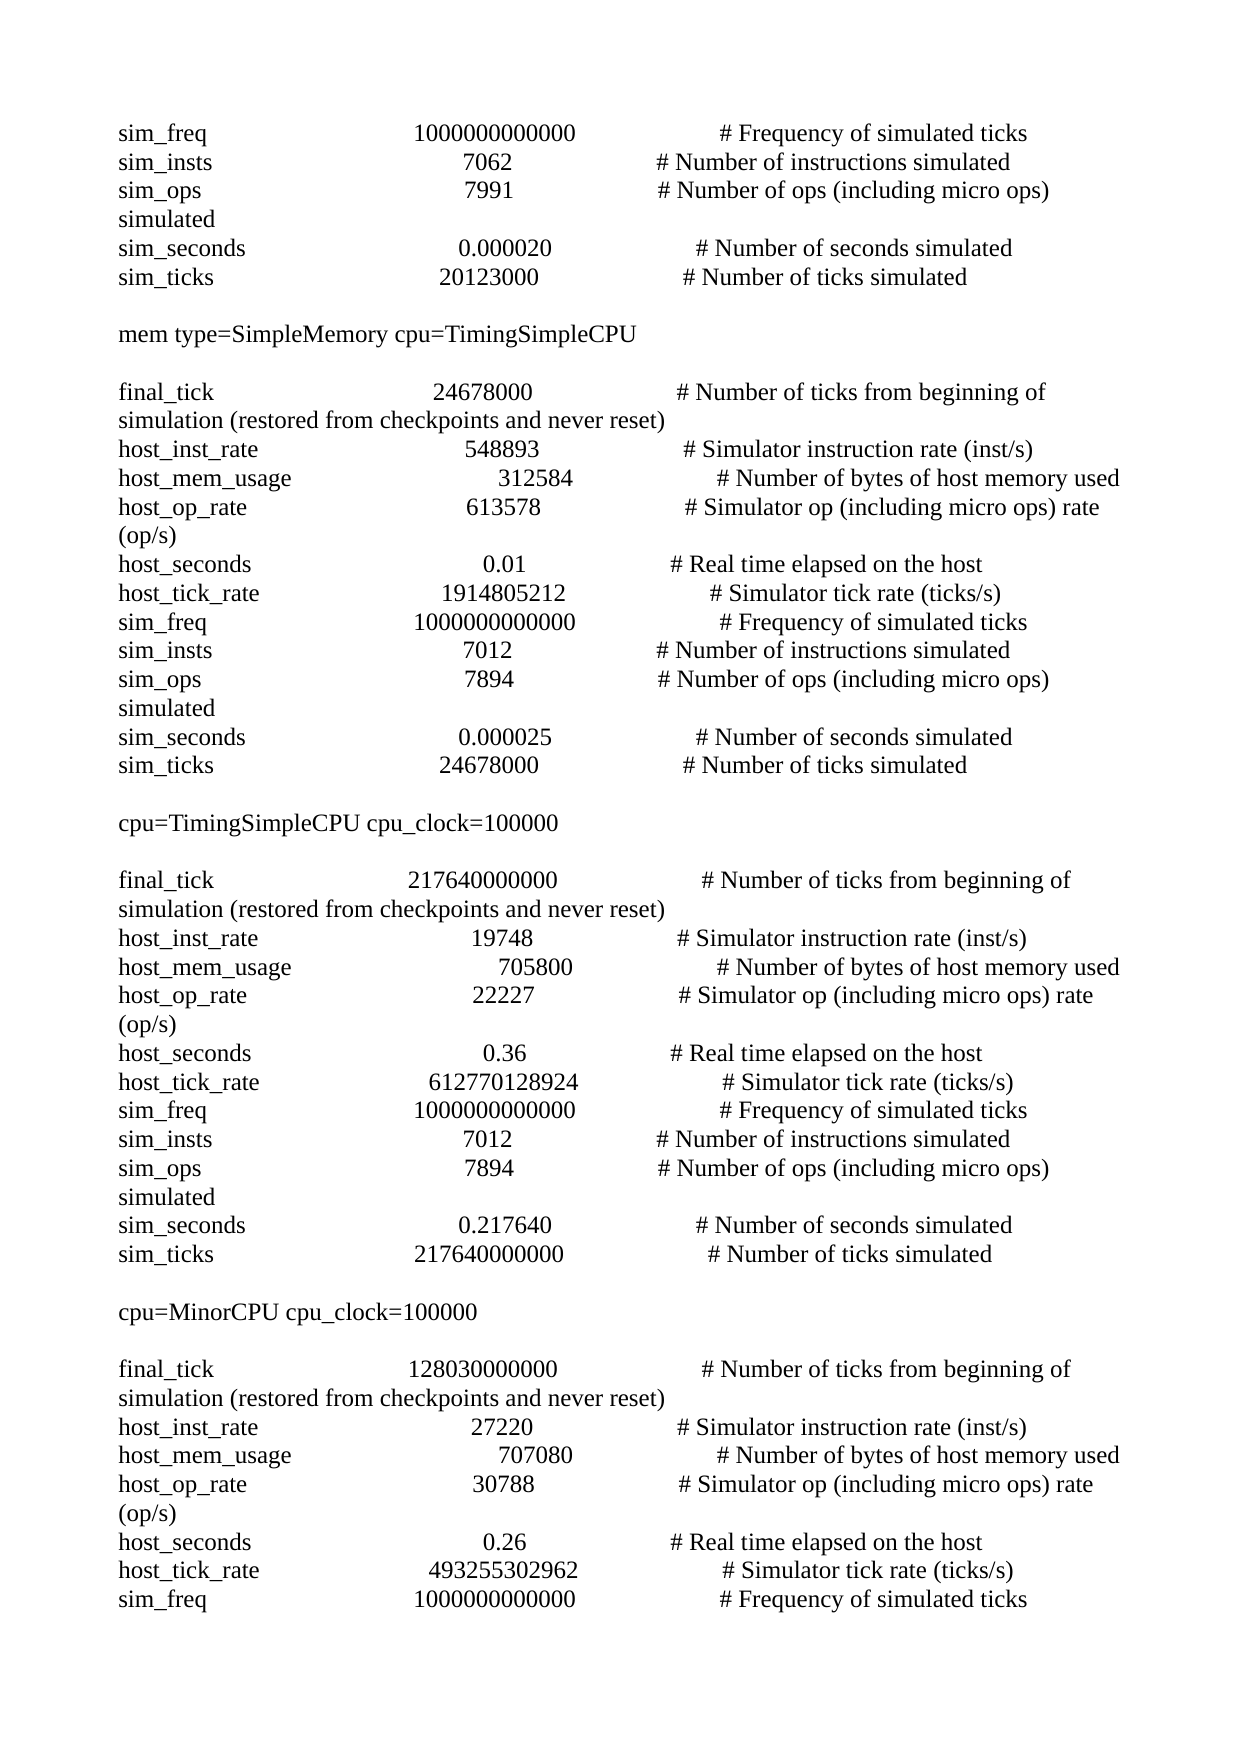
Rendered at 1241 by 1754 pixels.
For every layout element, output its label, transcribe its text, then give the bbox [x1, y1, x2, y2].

text host_inst_rate 27220 # Simulator instruction rate (inst/s) [118, 1412, 1122, 1441]
text host_seconds 0.01 # Real time elapsed on the host [118, 549, 1122, 578]
text cpu=MinorCPU cpu_clock=100000 [118, 1297, 1122, 1326]
text final_tick 128030000000 # Number of ticks from beginning of simulation (restored from checkpoints and never reset) [118, 1354, 1122, 1412]
text host_tick_rate 612770128924 # Simulator tick rate (ticks/s) [118, 1067, 1122, 1096]
text sim_seconds 0.000025 # Number of seconds simulated [118, 722, 1122, 751]
text sim_freq 1000000000000 # Frequency of simulated ticks [118, 607, 1122, 636]
text sim_insts 7012 # Number of instructions simulated [118, 636, 1122, 664]
text mem type=SimpleMemory cpu=TimingSimpleCPU [118, 319, 1122, 348]
text host_seconds 0.26 # Real time elapsed on the host [118, 1527, 1122, 1556]
text sim_seconds 0.217640 # Number of seconds simulated [118, 1211, 1122, 1239]
text host_mem_usage 312584 # Number of bytes of host memory used [118, 463, 1122, 492]
text host_inst_rate 548893 # Simulator instruction rate (inst/s) [118, 434, 1122, 463]
text sim_ops 7991 # Number of ops (including micro ops) simulated [118, 176, 1122, 233]
text sim_freq 1000000000000 # Frequency of simulated ticks [118, 118, 1122, 147]
text host_op_rate 613578 # Simulator op (including micro ops) rate (op/s) [118, 492, 1122, 549]
text sim_ops 7894 # Number of ops (including micro ops) simulated [118, 1153, 1122, 1211]
text sim_seconds 0.000020 # Number of seconds simulated [118, 233, 1122, 262]
text sim_freq 1000000000000 # Frequency of simulated ticks [118, 1096, 1122, 1124]
text host_tick_rate 1914805212 # Simulator tick rate (ticks/s) [118, 578, 1122, 607]
text final_tick 24678000 # Number of ticks from beginning of simulation (restored from checkpoints and never reset) [118, 377, 1122, 434]
text host_op_rate 30788 # Simulator op (including micro ops) rate (op/s) [118, 1469, 1122, 1527]
text final_tick 217640000000 # Number of ticks from beginning of simulation (restored from checkpoints and never reset) [118, 866, 1122, 923]
text sim_insts 7062 # Number of instructions simulated [118, 147, 1122, 176]
text host_tick_rate 493255302962 # Simulator tick rate (ticks/s) [118, 1556, 1122, 1584]
text host_inst_rate 19748 # Simulator instruction rate (inst/s) [118, 923, 1122, 952]
text host_seconds 0.36 # Real time elapsed on the host [118, 1038, 1122, 1067]
text sim_ticks 24678000 # Number of ticks simulated [118, 751, 1122, 779]
text host_mem_usage 707080 # Number of bytes of host memory used [118, 1441, 1122, 1469]
text sim_ticks 20123000 # Number of ticks simulated [118, 262, 1122, 291]
text host_op_rate 22227 # Simulator op (including micro ops) rate (op/s) [118, 981, 1122, 1038]
text cpu=TimingSimpleCPU cpu_clock=100000 [118, 808, 1122, 837]
text sim_ops 7894 # Number of ops (including micro ops) simulated [118, 664, 1122, 722]
text sim_freq 1000000000000 # Frequency of simulated ticks [118, 1584, 1122, 1613]
text host_mem_usage 705800 # Number of bytes of host memory used [118, 952, 1122, 981]
text sim_ticks 217640000000 # Number of ticks simulated [118, 1239, 1122, 1268]
text sim_insts 7012 # Number of instructions simulated [118, 1124, 1122, 1153]
